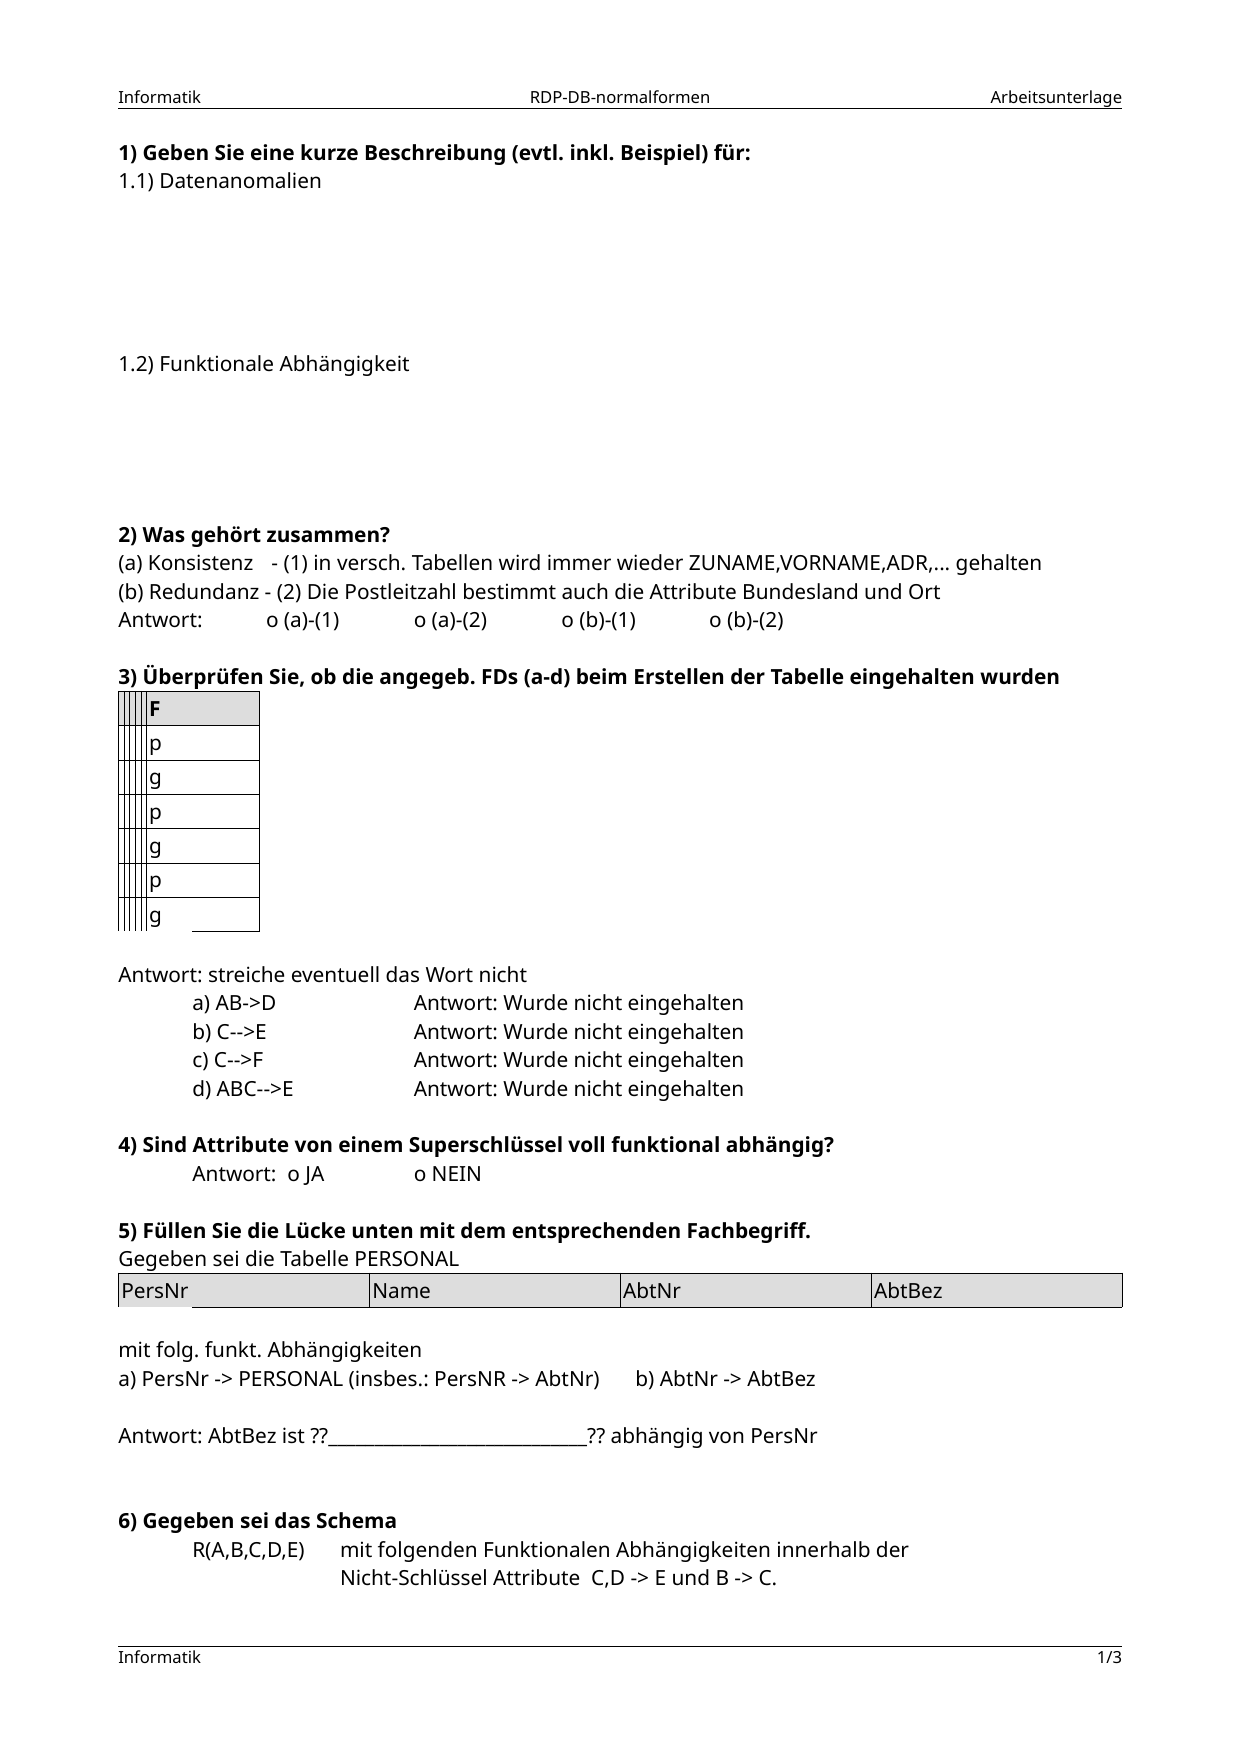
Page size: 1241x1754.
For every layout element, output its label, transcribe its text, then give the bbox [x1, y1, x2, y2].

table_cell 5 [142, 726, 146, 759]
table_cell f [136, 795, 141, 828]
text d) ABC-->E Antwort: Wurde nicht eingehalten [118, 1074, 1122, 1102]
table_cell k [125, 898, 129, 931]
table_cell 4 [142, 898, 146, 931]
text Antwort: streiche eventuell das Wort nicht [118, 960, 1122, 988]
text Gegeben sei die Tabelle PERSONAL [118, 1244, 1122, 1273]
table_cell 3 [130, 864, 135, 897]
table_cell p [147, 864, 259, 897]
table_cell a [119, 898, 124, 931]
text b) C-->E Antwort: Wurde nicht eingehalten [118, 1017, 1122, 1045]
text 1.2) Funktionale Abhängigkeit [118, 349, 1122, 378]
text 2) Was gehört zusammen? [118, 520, 1122, 548]
text 1) Geben Sie eine kurze Beschreibung (evtl. inkl. Beispiel) für: [118, 138, 1122, 166]
table_cell g [136, 726, 141, 759]
text Antwort: o (a)-(1) o (a)-(2) o (b)-(1) o (b)-(2) [118, 605, 1122, 634]
table_header PersNr [119, 1274, 369, 1307]
table_cell p [147, 726, 259, 759]
table_cell a [119, 761, 124, 794]
table_cell a [119, 795, 124, 828]
table_cell b [125, 795, 129, 828]
table_header C [130, 692, 135, 725]
table_cell p [147, 795, 259, 828]
table_header AbtNr [621, 1274, 871, 1307]
text 4) Sind Attribute von einem Superschlüssel voll funktional abhängig? [118, 1131, 1122, 1159]
table_cell g [147, 898, 259, 931]
table_cell 2 [130, 898, 135, 931]
table_header Name [370, 1274, 620, 1307]
table_header E [142, 692, 146, 725]
table_header F [147, 692, 259, 725]
table_cell g [136, 829, 141, 863]
table_cell 4 [130, 761, 135, 794]
text 6) Gegeben sei das Schema [118, 1506, 1122, 1535]
text Antwort: o JA o NEIN [118, 1159, 1122, 1187]
table_cell h [136, 761, 141, 794]
text R(A,B,C,D,E) mit folgenden Funktionalen Abhängigkeiten innerhalb der [118, 1535, 1122, 1563]
table_cell f [136, 864, 141, 897]
table_cell 3 [130, 795, 135, 828]
table_cell c [125, 761, 129, 794]
text (b) Redundanz - (2) Die Postleitzahl bestimmt auch die Attribute Bundesland und Ort [118, 577, 1122, 605]
table_cell 3 [130, 726, 135, 759]
text 3) Überprüfen Sie, ob die angegeb. FDs (a-d) beim Erstellen der Tabelle eingehalten wurden [118, 662, 1122, 691]
table_cell g [147, 829, 259, 863]
table_header A [119, 692, 124, 725]
text a) AB->D Antwort: Wurde nicht eingehalten [118, 988, 1122, 1017]
text c) C-->F Antwort: Wurde nicht eingehalten [118, 1045, 1122, 1074]
text a) PersNr -> PERSONAL (insbes.: PersNR -> AbtNr) b) AbtNr -> AbtBez [118, 1364, 1122, 1392]
table_cell 5 [142, 795, 146, 828]
table_header D [136, 692, 141, 725]
table_cell 4 [142, 829, 146, 863]
text Antwort: AbtBez ist ??____________________________?? abhängig von PersNr [118, 1421, 1122, 1449]
table_cell e [125, 829, 129, 863]
table_cell g [147, 761, 259, 794]
table_cell k [125, 864, 129, 897]
table_cell 2 [130, 829, 135, 863]
table_header AbtBez [872, 1274, 1122, 1307]
text Nicht-Schlüssel Attribute C,D -> E und B -> C. [118, 1563, 1122, 1592]
text (a) Konsistenz - (1) in versch. Tabellen wird immer wieder ZUNAME,VORNAME,ADR,... gehalten [118, 548, 1122, 577]
table_cell e [125, 726, 129, 759]
table_cell 7 [142, 864, 146, 897]
table_cell f [136, 898, 141, 931]
table_cell a [119, 864, 124, 897]
text 1.1) Datenanomalien [118, 166, 1122, 195]
table_cell 1 [142, 761, 146, 794]
text 5) Füllen Sie die Lücke unten mit dem entsprechenden Fachbegriff. [118, 1216, 1122, 1244]
table_cell a [119, 829, 124, 863]
text mit folg. funkt. Abhängigkeiten [118, 1336, 1122, 1364]
table_header B [125, 692, 129, 725]
table_cell a [119, 726, 124, 759]
